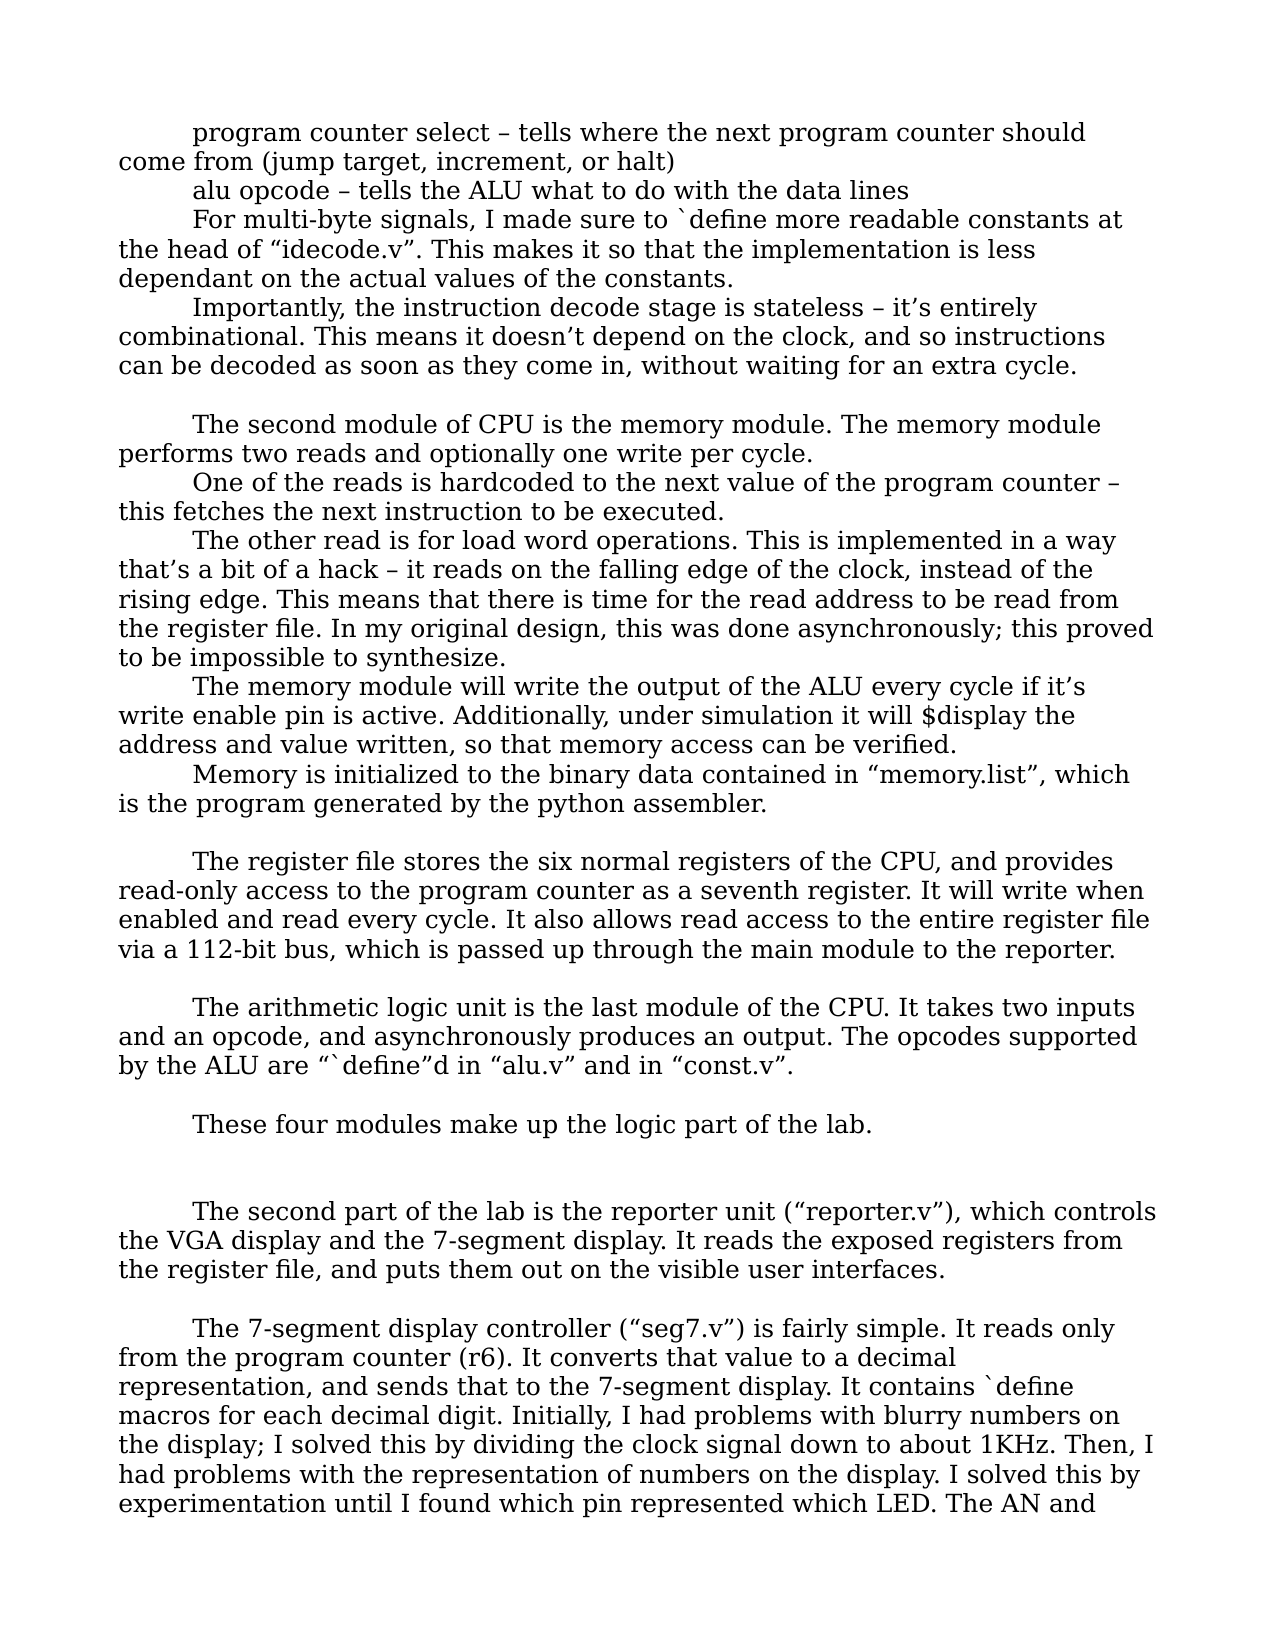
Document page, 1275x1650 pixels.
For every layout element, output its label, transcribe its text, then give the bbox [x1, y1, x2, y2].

text alu opcode – tells the ALU what to do with the data lines [118, 176, 1157, 206]
text These four modules make up the logic part of the lab. [118, 1110, 1157, 1139]
text For multi-byte signals, I made sure to `define more readable constants at the head of “idecode.v”. This makes it so that the implementation is less dependant on the actual values of the constants. [118, 206, 1157, 293]
text The second module of CPU is the memory module. The memory module performs two reads and optionally one write per cycle. [118, 410, 1157, 468]
text Importantly, the instruction decode stage is stateless – it’s entirely combinational. This means it doesn’t depend on the clock, and so instructions can be decoded as soon as they come in, without waiting for an extra cycle. [118, 293, 1157, 381]
text The register file stores the six normal registers of the CPU, and provides read-only access to the program counter as a seventh register. It will write when enabled and read every cycle. It also allows read access to the entire register file via a 112-bit bus, which is passed up through the main module to the reporter. [118, 847, 1157, 964]
text The memory module will write the output of the ALU every cycle if it’s write enable pin is active. Additionally, under simulation it will $display the address and value written, so that memory access can be verified. [118, 672, 1157, 760]
text Memory is initialized to the binary data contained in “memory.list”, which is the program generated by the python assembler. [118, 760, 1157, 818]
text The other read is for load word operations. This is implemented in a way that’s a bit of a hack – it reads on the falling edge of the clock, instead of the rising edge. This means that there is time for the read address to be read from the register file. In my original design, this was done asynchronously; this proved to be impossible to synthesize. [118, 526, 1157, 672]
text program counter select – tells where the next program counter should come from (jump target, increment, or halt) [118, 118, 1157, 176]
text The arithmetic logic unit is the last module of the CPU. It takes two inputs and an opcode, and asynchronously produces an output. The opcodes supported by the ALU are “`define”d in “alu.v” and in “const.v”. [118, 993, 1157, 1081]
text One of the reads is hardcoded to the next value of the program counter – this fetches the next instruction to be executed. [118, 468, 1157, 526]
text The 7-segment display controller (“seg7.v”) is fairly simple. It reads only from the program counter (r6). It converts that value to a decimal representation, and sends that to the 7-segment display. It contains `define macros for each decimal digit. Initially, I had problems with blurry numbers on the display; I solved this by dividing the clock signal down to about 1KHz. Then, I had problems with the representation of numbers on the display. I solved this by experimentation until I found which pin represented which LED. The AN and [118, 1314, 1157, 1518]
text The second part of the lab is the reporter unit (“reporter.v”), which controls the VGA display and the 7-segment display. It reads the exposed registers from the register file, and puts them out on the visible user interfaces. [118, 1197, 1157, 1285]
